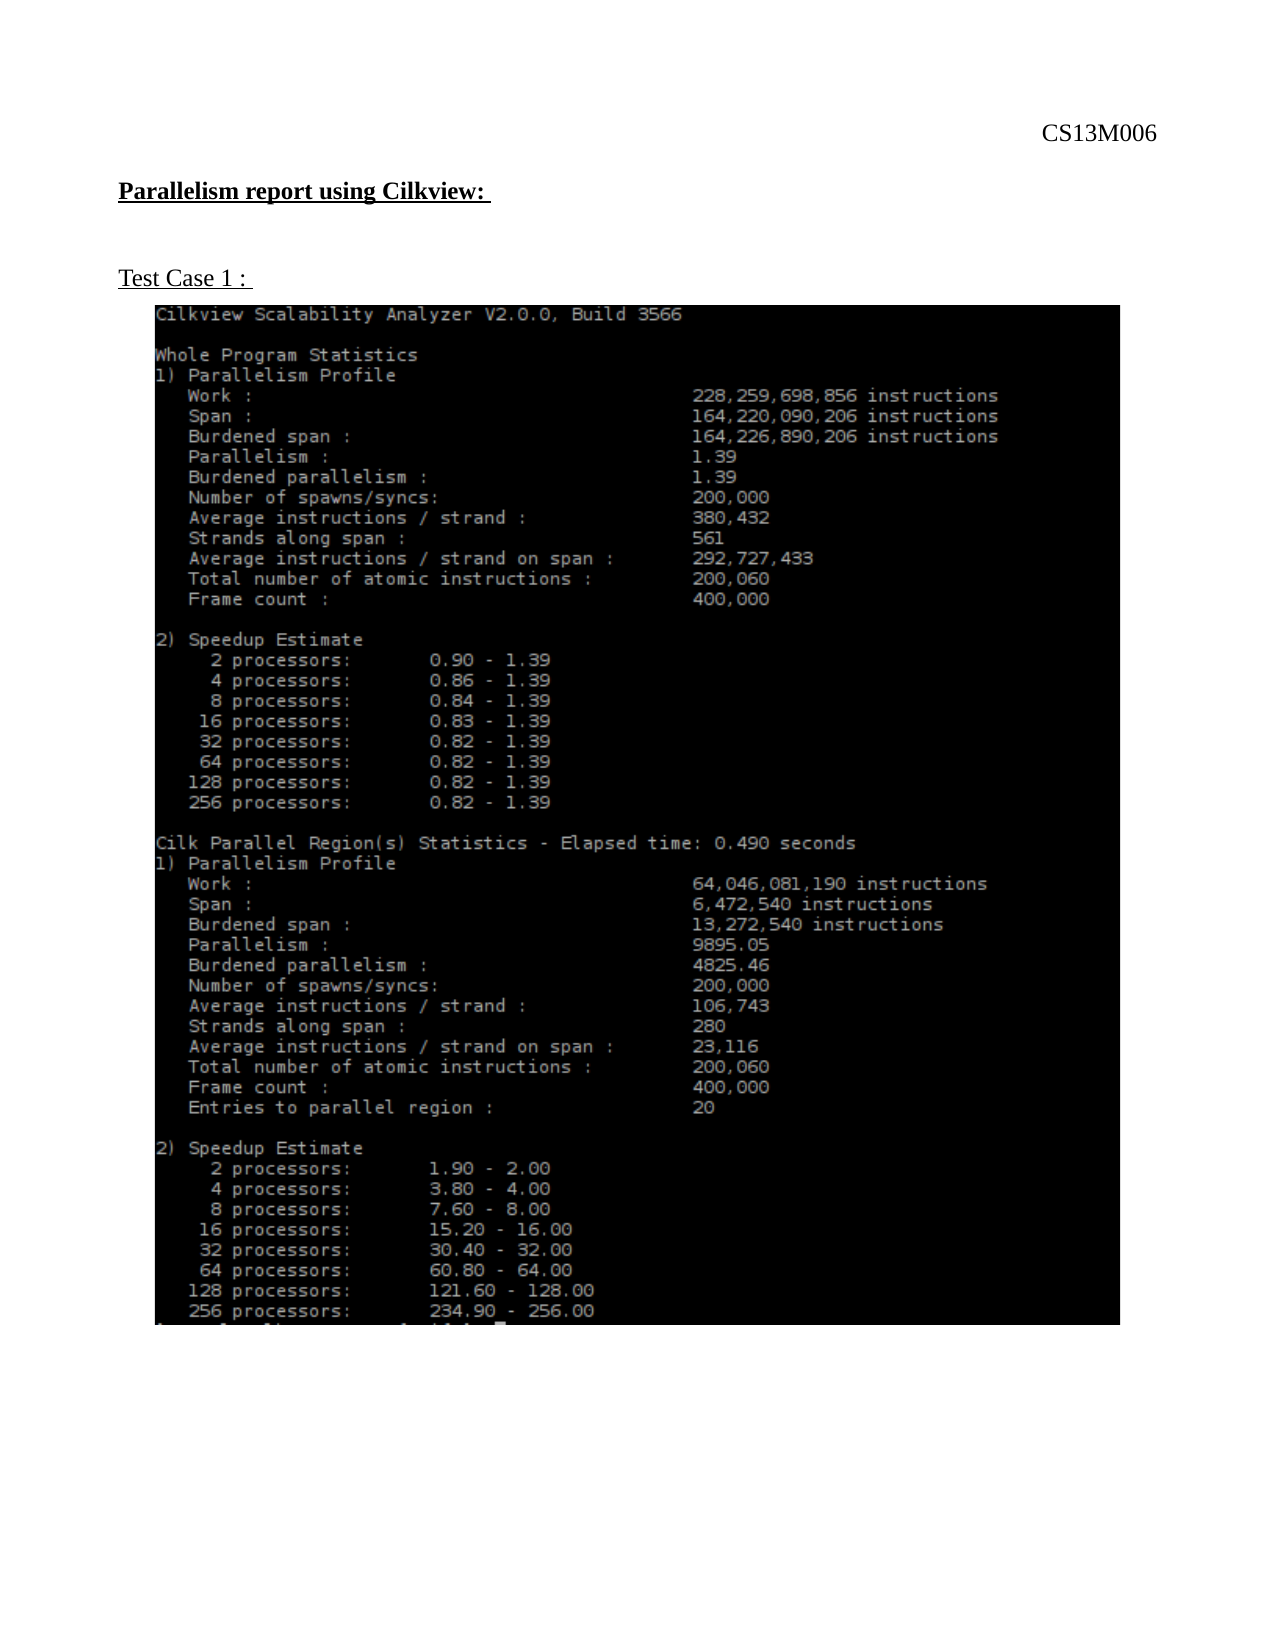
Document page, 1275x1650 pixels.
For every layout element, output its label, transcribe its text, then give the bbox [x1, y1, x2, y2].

text Parallelism report using Cilkview: [118, 176, 1157, 205]
picture [154, 305, 1121, 1325]
text Test Case 1 : [118, 263, 1157, 291]
